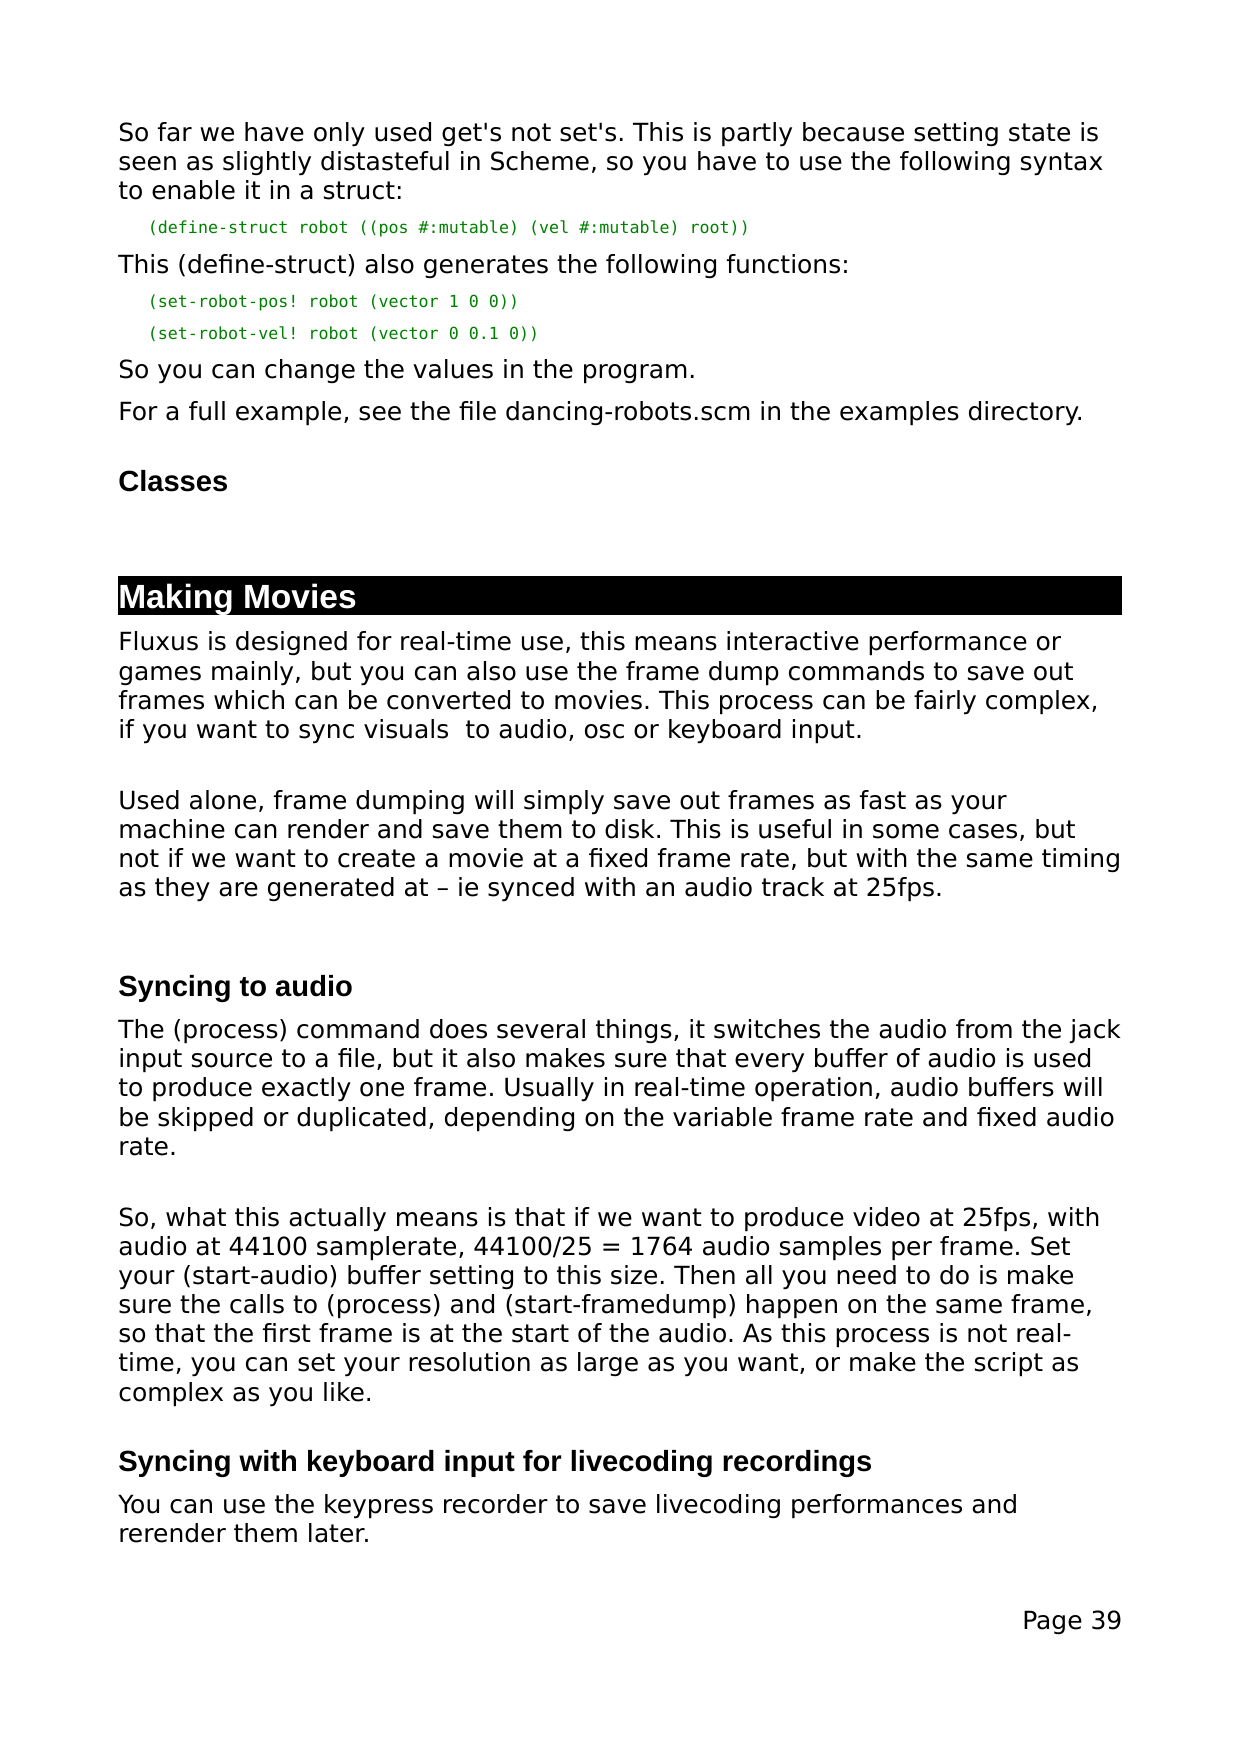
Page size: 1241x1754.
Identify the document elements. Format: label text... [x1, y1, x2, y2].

text So far we have only used get's not set's. This is partly because setting state is seen as slightly distasteful in Scheme, so you have to use the following syntax to enable it in a struct: [118, 118, 1122, 206]
text So, what this actually means is that if we want to produce video at 25fps, with audio at 44100 samplerate, 44100/25 = 1764 audio samples per frame. Set your (start-audio) buffer setting to this size. Then all you need to do is make sure the calls to (process) and (start-framedump) happen on the same frame, so that the first frame is at the start of the audio. As this process is not real-time, you can set your resolution as large as you want, or make the script as complex as you like. [118, 1203, 1122, 1407]
text Used alone, frame dumping will simply save out frames as fast as your machine can render and save them to disk. This is useful in some cases, but not if we want to create a movie at a fixed frame rate, but with the same timing as they are generated at – ie synced with an audio track at 25fps. [118, 786, 1122, 903]
subtitle Syncing to audio [118, 969, 1122, 1003]
text For a full example, see the file dancing-robots.scm in the examples directory. [118, 397, 1122, 426]
text (define-struct robot ((pos #:mutable) (vel #:mutable) root)) [148, 218, 1122, 237]
text (set-robot-vel! robot (vector 0 0.1 0)) [148, 323, 1122, 343]
subtitle Syncing with keyboard input for livecoding recordings [118, 1444, 1122, 1478]
text You can use the keypress recorder to save livecoding performances and rerender them later. [118, 1491, 1122, 1549]
text This (define-struct) also generates the following functions: [118, 250, 1122, 279]
text So you can change the values in the program. [118, 355, 1122, 384]
text The (process) command does several things, it switches the audio from the jack input source to a file, but it also makes sure that every buffer of audio is used to produce exactly one frame. Usually in real-time operation, audio buffers will be skipped or duplicated, depending on the variable frame rate and fixed audio rate. [118, 1015, 1122, 1161]
text (set-robot-pos! robot (vector 1 0 0)) [148, 292, 1122, 311]
text Fluxus is designed for real-time use, this means interactive performance or games mainly, but you can also use the frame dump commands to save out frames which can be converted to movies. This process can be fairly complex, if you want to sync visuals to audio, osc or keyboard input. [118, 628, 1122, 744]
subtitle Classes [118, 464, 1122, 497]
subtitle Making Movies [118, 576, 1122, 615]
